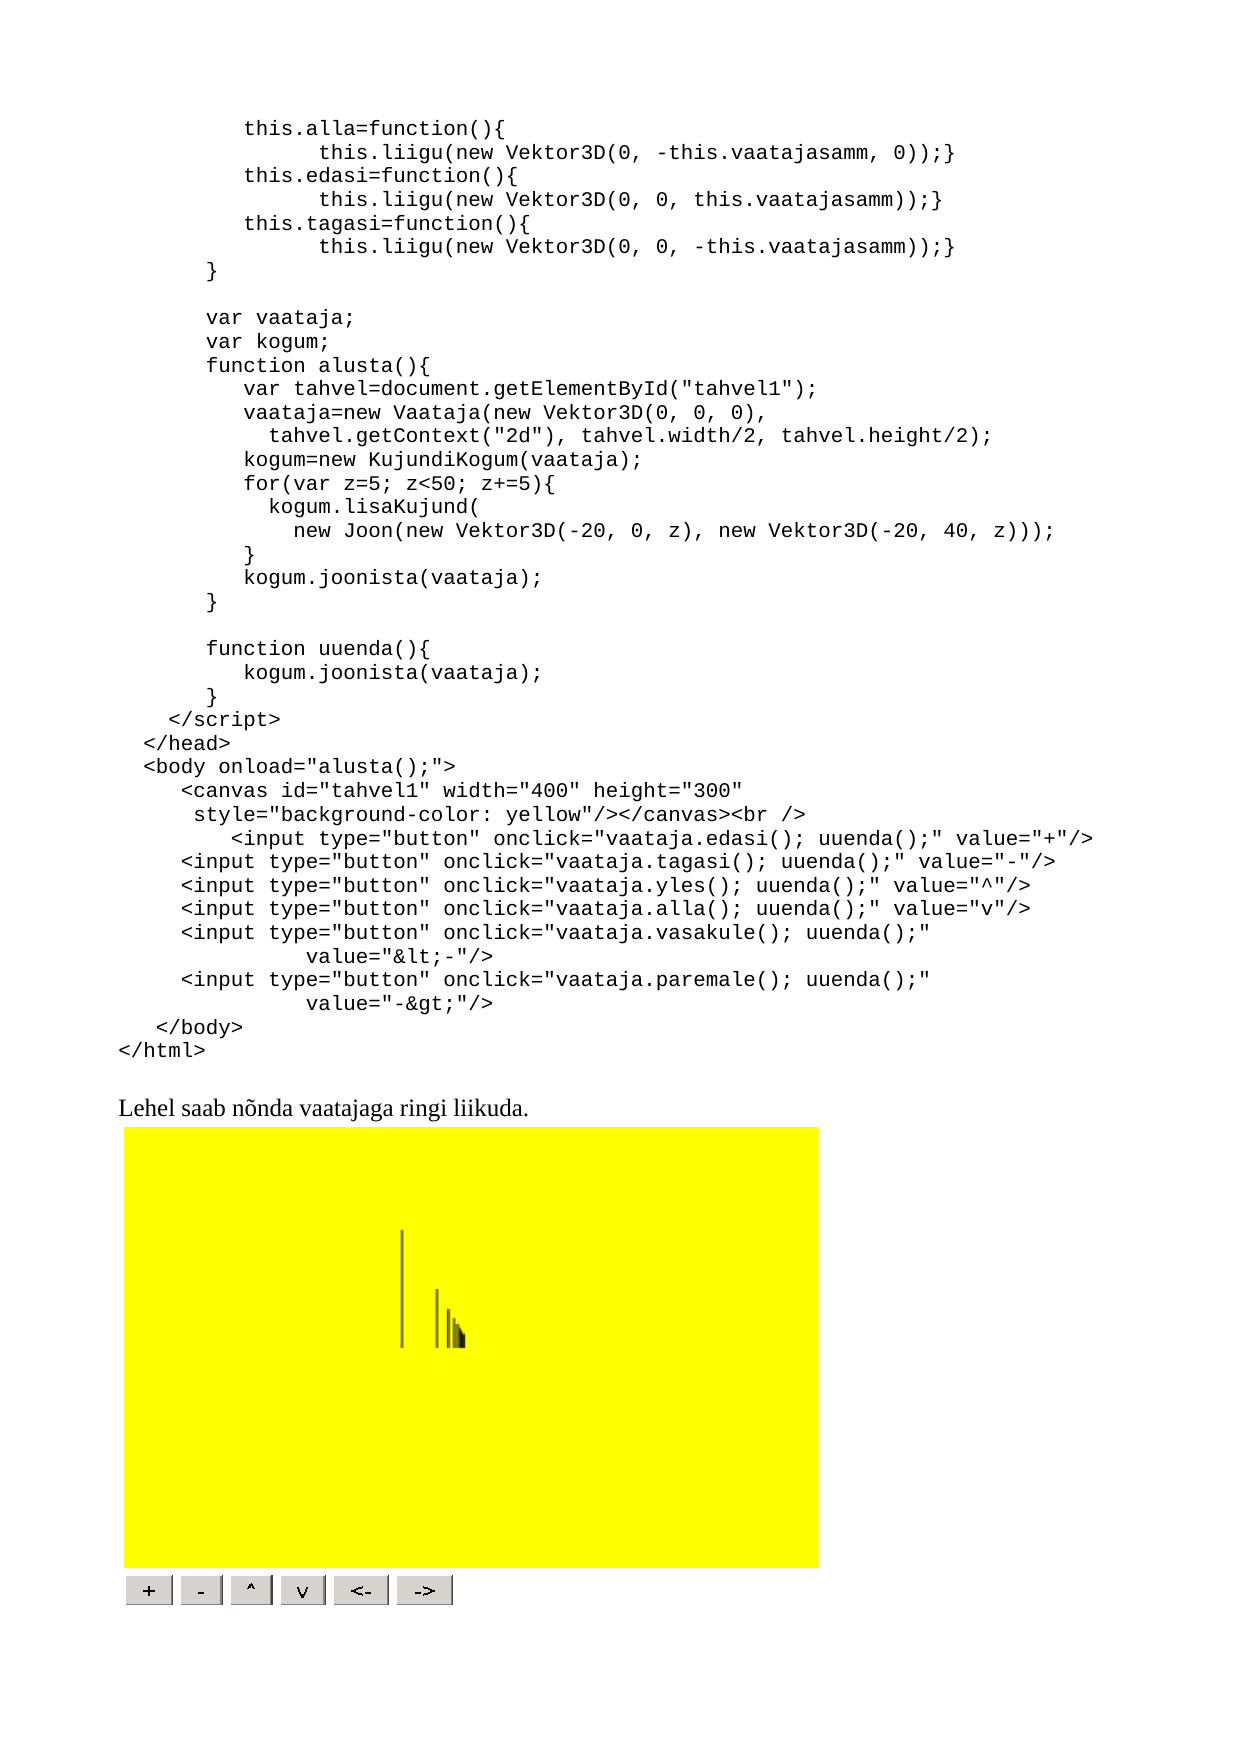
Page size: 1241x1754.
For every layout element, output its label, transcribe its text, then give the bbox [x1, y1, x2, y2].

text this.liigu(new Vektor3D(0, 0, -this.vaatajasamm));} [118, 236, 1122, 260]
text } [118, 260, 1122, 284]
text <input type="button" onclick="vaataja.vasakule(); uuenda();" [118, 922, 1122, 946]
text this.liigu(new Vektor3D(0, -this.vaatajasamm, 0));} [118, 142, 1122, 165]
text } [118, 686, 1122, 709]
text function uuenda(){ [118, 638, 1122, 662]
text kogum.joonista(vaataja); [118, 662, 1122, 686]
text <body onload="alusta();"> [118, 757, 1122, 780]
text <canvas id="tahvel1" width="400" height="300" [118, 780, 1122, 804]
text } [118, 544, 1122, 567]
text Lehel saab nõnda vaatajaga ringi liikuda. [118, 1093, 1122, 1122]
text var tahvel=document.getElementById("tahvel1"); [118, 378, 1122, 402]
text var vaataja; [118, 307, 1122, 331]
text style="background-color: yellow"/></canvas><br /> [118, 804, 1122, 827]
text </head> [118, 733, 1122, 757]
text kogum.joonista(vaataja); [118, 567, 1122, 591]
text function alusta(){ [118, 354, 1122, 378]
text </script> [118, 709, 1122, 733]
text <input type="button" onclick="vaataja.alla(); uuenda();" value="v"/> [118, 898, 1122, 922]
text var kogum; [118, 331, 1122, 354]
text </html> [118, 1040, 1122, 1064]
text <input type="button" onclick="vaataja.tagasi(); uuenda();" value="-"/> [118, 851, 1122, 875]
text kogum=new KujundiKogum(vaataja); [118, 449, 1122, 473]
text this.tagasi=function(){ [118, 213, 1122, 236]
text this.edasi=function(){ [118, 165, 1122, 189]
text new Joon(new Vektor3D(-20, 0, z), new Vektor3D(-20, 40, z))); [118, 520, 1122, 544]
text <input type="button" onclick="vaataja.paremale(); uuenda();" [118, 969, 1122, 993]
text value="-&gt;"/> [118, 993, 1122, 1017]
text </body> [118, 1017, 1122, 1040]
text value="&lt;-"/> [118, 946, 1122, 969]
text for(var z=5; z<50; z+=5){ [118, 473, 1122, 496]
text vaataja=new Vaataja(new Vektor3D(0, 0, 0), [118, 402, 1122, 426]
text <input type="button" onclick="vaataja.yles(); uuenda();" value="^"/> [118, 875, 1122, 898]
text this.liigu(new Vektor3D(0, 0, this.vaatajasamm));} [118, 189, 1122, 213]
text <input type="button" onclick="vaataja.edasi(); uuenda();" value="+"/> [118, 827, 1122, 851]
text tahvel.getContext("2d"), tahvel.width/2, tahvel.height/2); [118, 426, 1122, 449]
text } [118, 591, 1122, 615]
text this.alla=function(){ [118, 118, 1122, 142]
text kogum.lisaKujund( [118, 496, 1122, 520]
